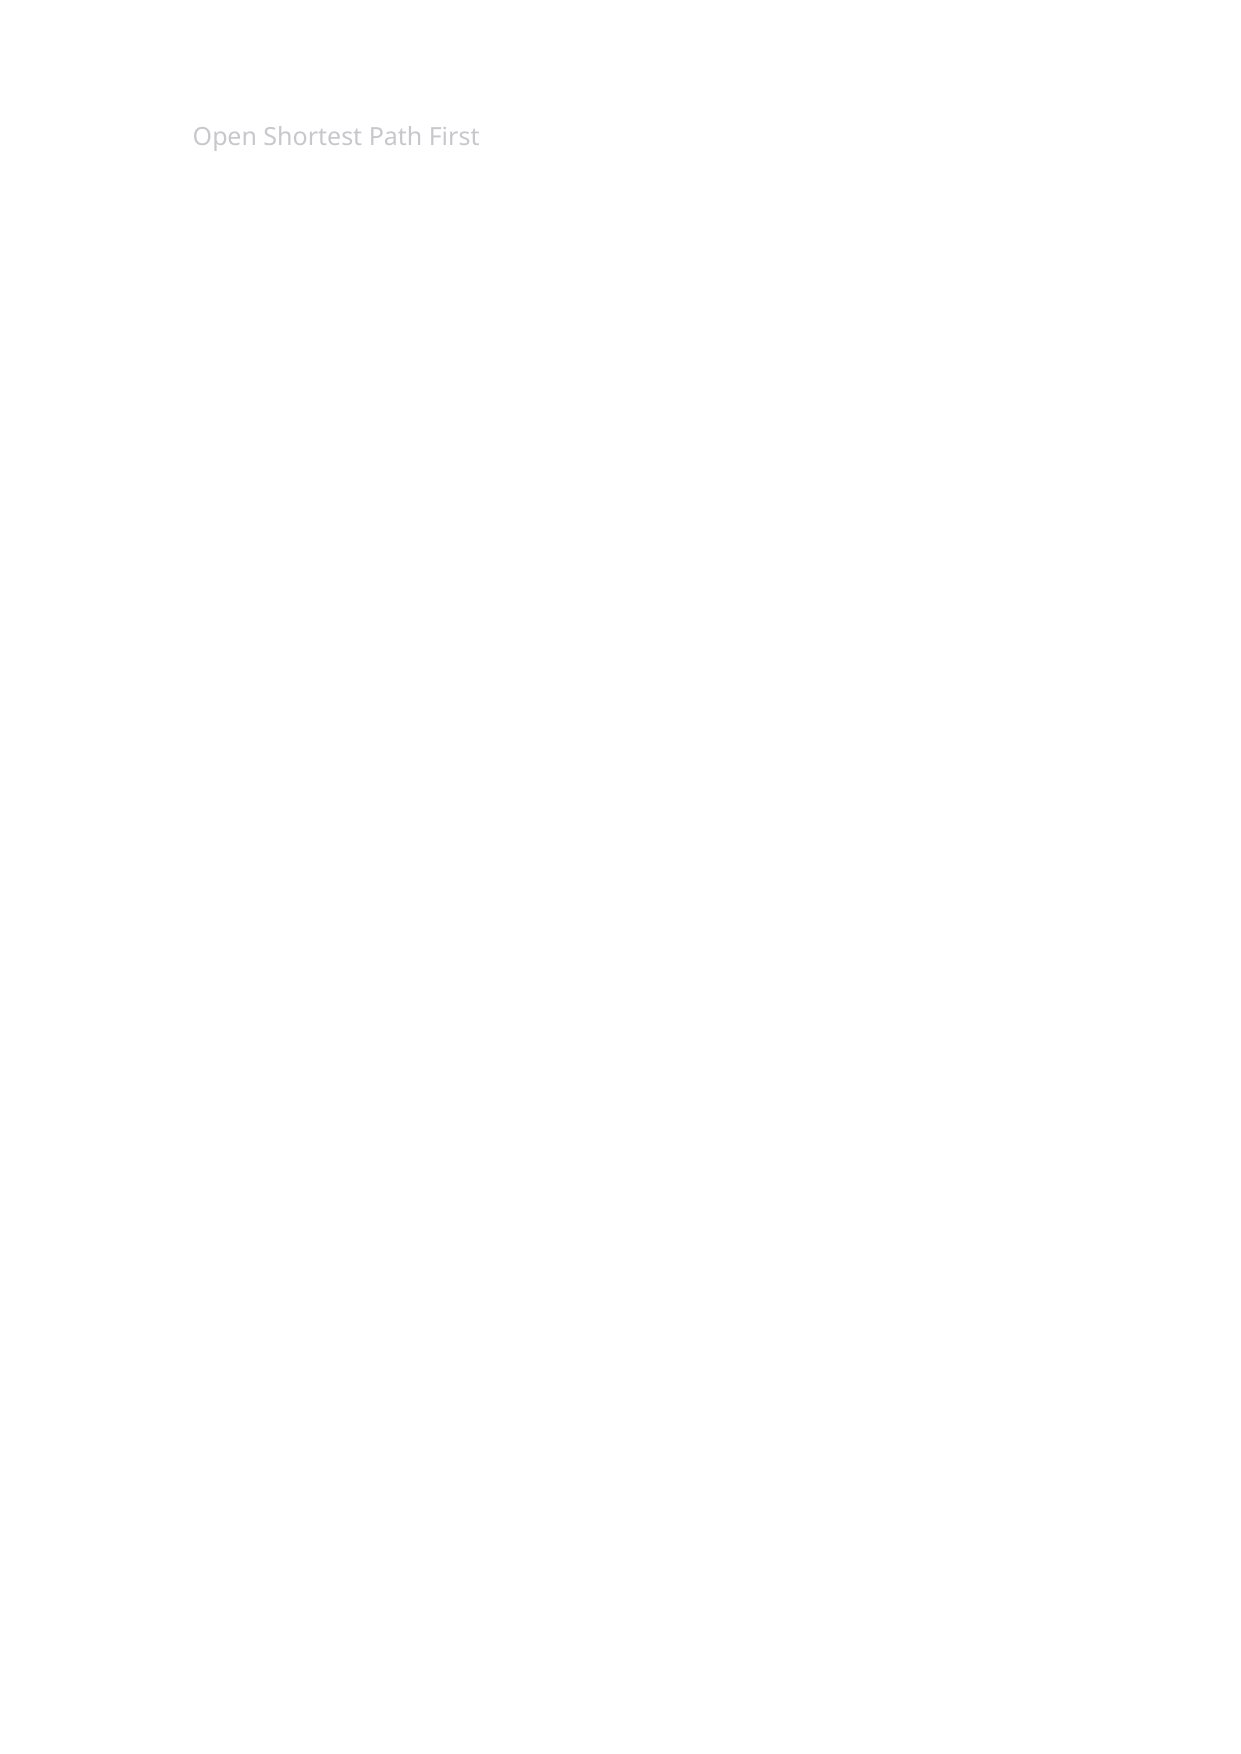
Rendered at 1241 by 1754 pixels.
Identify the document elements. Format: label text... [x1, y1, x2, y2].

list enable [162, 210, 1122, 241]
text OSPF (Open Shortest Path First) establece rutas automáticas. [118, 118, 1122, 152]
list configure terminal [162, 253, 1122, 284]
list exit [162, 426, 1122, 457]
list router ospf 1 [162, 296, 1122, 327]
list copy run star [162, 469, 1122, 500]
list network 192.168.1.0 0.0.0.255 area 0 [162, 339, 1122, 371]
list exit [162, 383, 1122, 414]
